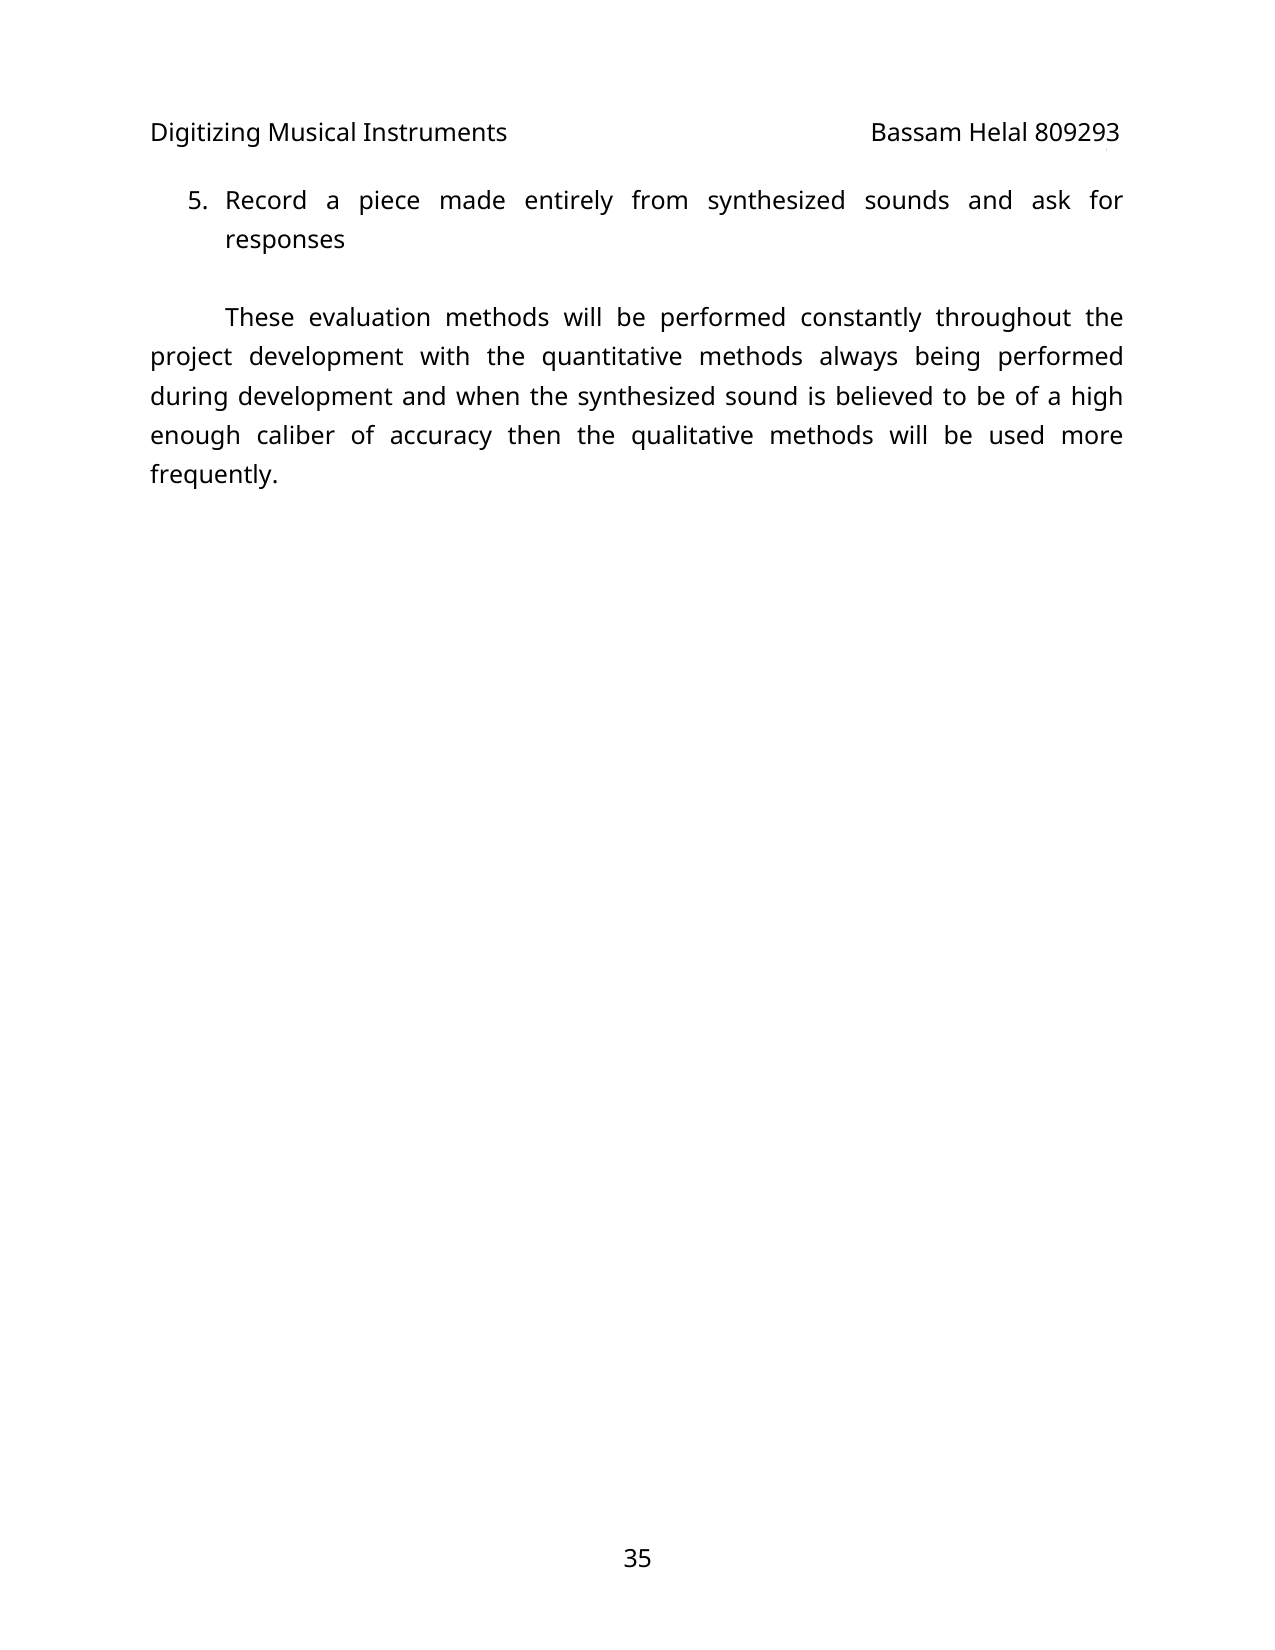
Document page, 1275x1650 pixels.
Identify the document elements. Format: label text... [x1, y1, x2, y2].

list Record a piece made entirely from synthesized sounds and ask for responses [187, 182, 1125, 256]
text These evaluation methods will be performed constantly throughout the project development with the quantitative methods always being performed during development and when the synthesized sound is believed to be of a high enough caliber of accuracy then the qualitative methods will be used more frequently. [150, 300, 1125, 491]
